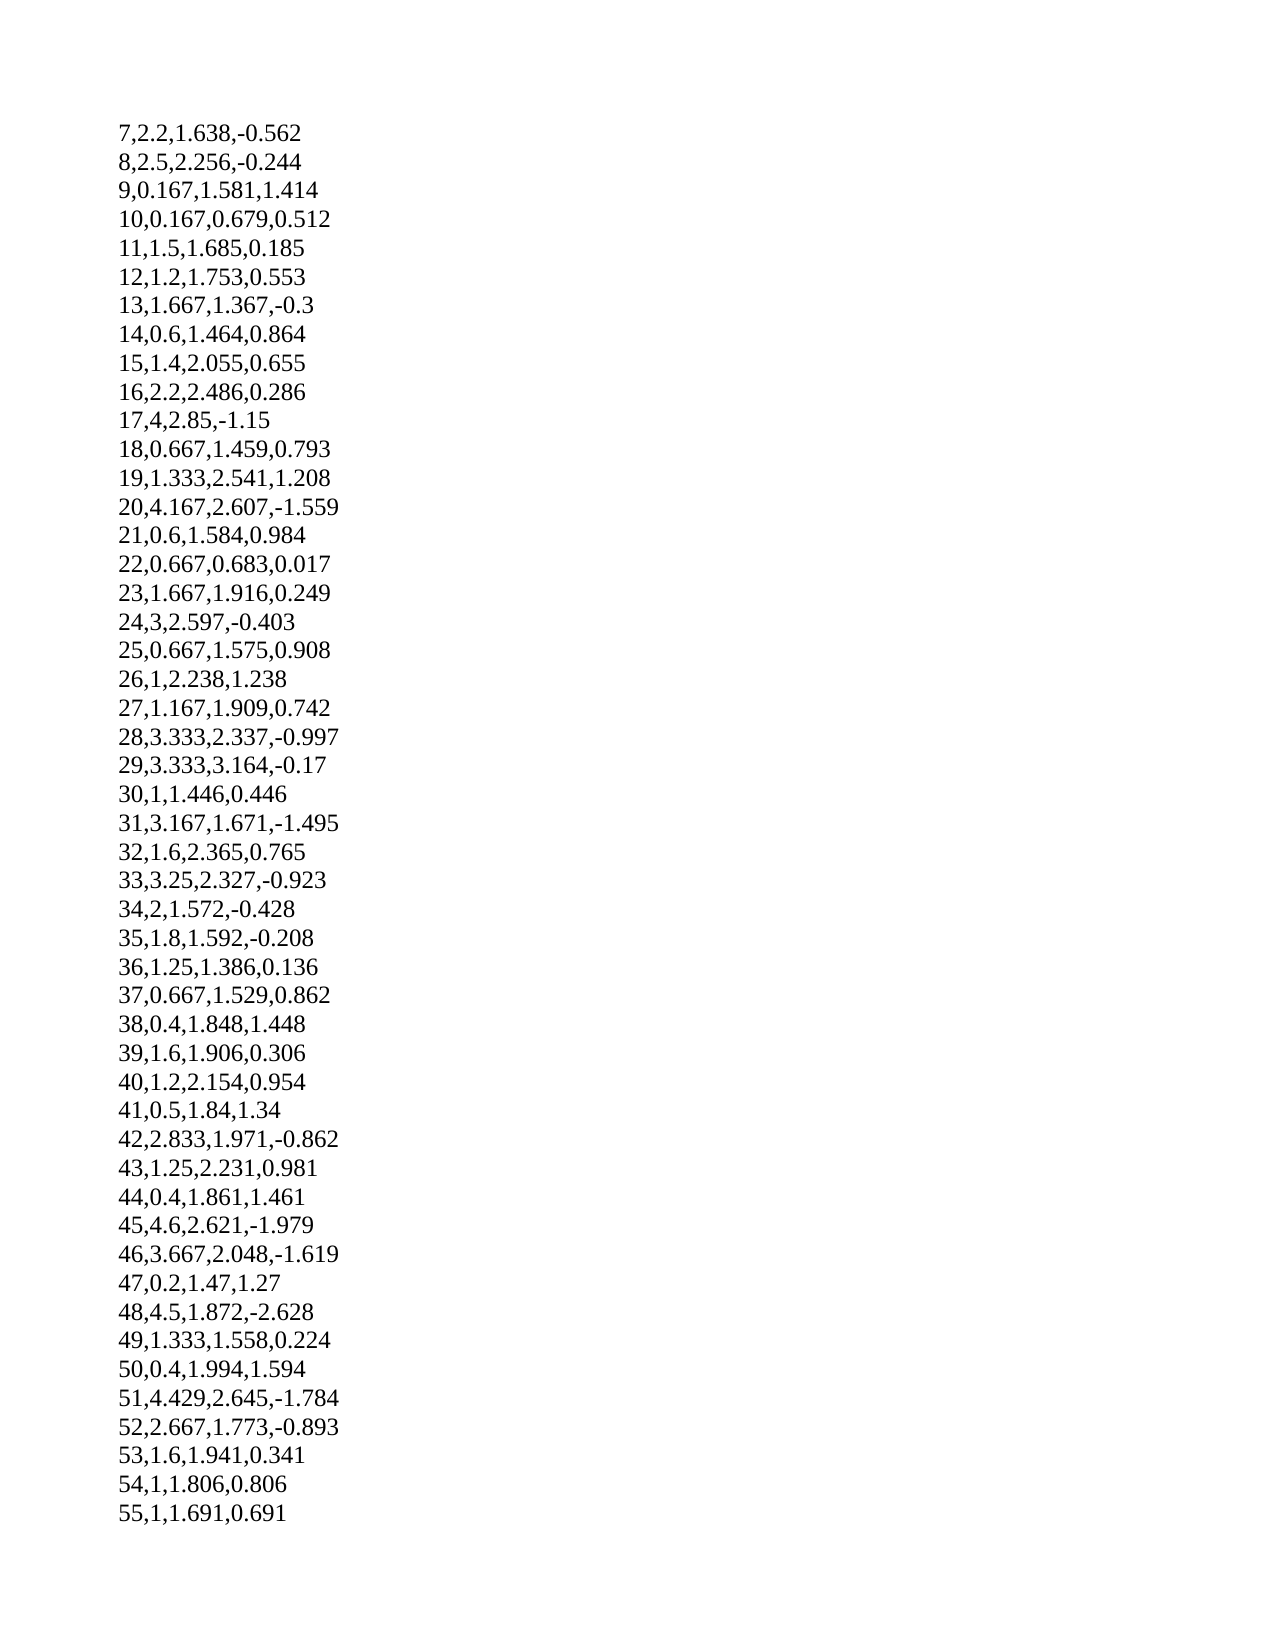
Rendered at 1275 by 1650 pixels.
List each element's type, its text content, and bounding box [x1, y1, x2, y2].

text 33,3.25,2.327,-0.923 [118, 866, 1157, 894]
text 13,1.667,1.367,-0.3 [118, 291, 1157, 319]
text 55,1,1.691,0.691 [118, 1498, 1157, 1527]
text 40,1.2,2.154,0.954 [118, 1067, 1157, 1096]
text 50,0.4,1.994,1.594 [118, 1354, 1157, 1383]
text 46,3.667,2.048,-1.619 [118, 1239, 1157, 1268]
text 30,1,1.446,0.446 [118, 779, 1157, 808]
text 52,2.667,1.773,-0.893 [118, 1412, 1157, 1441]
text 7,2.2,1.638,-0.562 [118, 118, 1157, 147]
text 11,1.5,1.685,0.185 [118, 233, 1157, 262]
text 53,1.6,1.941,0.341 [118, 1441, 1157, 1469]
text 37,0.667,1.529,0.862 [118, 981, 1157, 1009]
text 20,4.167,2.607,-1.559 [118, 492, 1157, 521]
text 19,1.333,2.541,1.208 [118, 463, 1157, 492]
text 54,1,1.806,0.806 [118, 1469, 1157, 1498]
text 49,1.333,1.558,0.224 [118, 1326, 1157, 1354]
text 28,3.333,2.337,-0.997 [118, 722, 1157, 751]
text 45,4.6,2.621,-1.979 [118, 1211, 1157, 1239]
text 16,2.2,2.486,0.286 [118, 377, 1157, 406]
text 42,2.833,1.971,-0.862 [118, 1124, 1157, 1153]
text 44,0.4,1.861,1.461 [118, 1182, 1157, 1211]
text 23,1.667,1.916,0.249 [118, 578, 1157, 607]
text 17,4,2.85,-1.15 [118, 406, 1157, 434]
text 47,0.2,1.47,1.27 [118, 1268, 1157, 1297]
text 41,0.5,1.84,1.34 [118, 1096, 1157, 1124]
text 8,2.5,2.256,-0.244 [118, 147, 1157, 176]
text 24,3,2.597,-0.403 [118, 607, 1157, 636]
text 32,1.6,2.365,0.765 [118, 837, 1157, 866]
text 10,0.167,0.679,0.512 [118, 204, 1157, 233]
text 39,1.6,1.906,0.306 [118, 1038, 1157, 1067]
text 21,0.6,1.584,0.984 [118, 521, 1157, 549]
text 35,1.8,1.592,-0.208 [118, 923, 1157, 952]
text 22,0.667,0.683,0.017 [118, 549, 1157, 578]
text 48,4.5,1.872,-2.628 [118, 1297, 1157, 1326]
text 27,1.167,1.909,0.742 [118, 693, 1157, 722]
text 38,0.4,1.848,1.448 [118, 1009, 1157, 1038]
text 31,3.167,1.671,-1.495 [118, 808, 1157, 837]
text 43,1.25,2.231,0.981 [118, 1153, 1157, 1182]
text 9,0.167,1.581,1.414 [118, 176, 1157, 204]
text 34,2,1.572,-0.428 [118, 894, 1157, 923]
text 15,1.4,2.055,0.655 [118, 348, 1157, 377]
text 29,3.333,3.164,-0.17 [118, 751, 1157, 779]
text 36,1.25,1.386,0.136 [118, 952, 1157, 981]
text 51,4.429,2.645,-1.784 [118, 1383, 1157, 1412]
text 12,1.2,1.753,0.553 [118, 262, 1157, 291]
text 25,0.667,1.575,0.908 [118, 636, 1157, 664]
text 18,0.667,1.459,0.793 [118, 434, 1157, 463]
text 26,1,2.238,1.238 [118, 664, 1157, 693]
text 14,0.6,1.464,0.864 [118, 319, 1157, 348]
